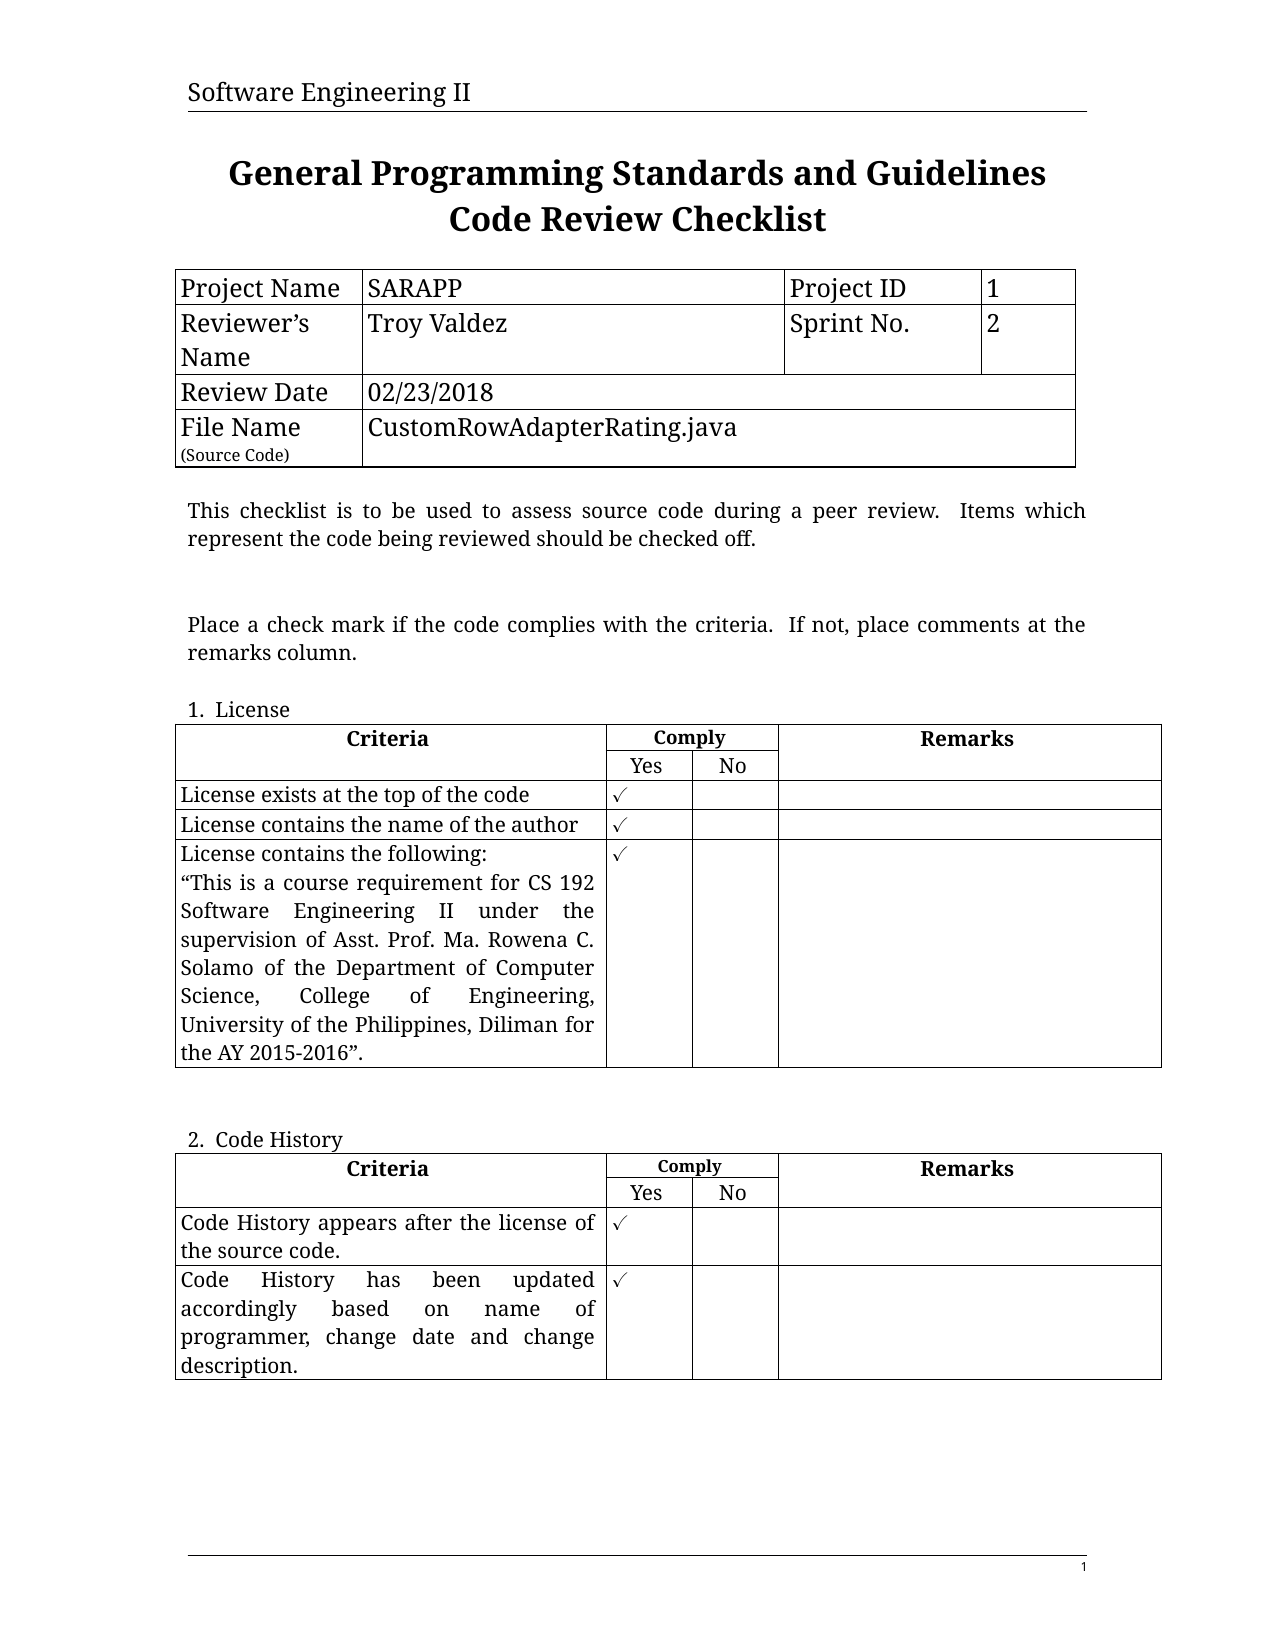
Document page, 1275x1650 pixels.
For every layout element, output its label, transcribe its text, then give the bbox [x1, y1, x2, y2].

table_cell [779, 840, 1161, 1067]
table_cell [779, 781, 1161, 809]
table_cell [693, 810, 778, 838]
table_cell [779, 1266, 1161, 1379]
table_cell [779, 810, 1161, 838]
table_header Remarks [779, 1154, 1161, 1207]
table_cell 02/23/2018 [363, 375, 1075, 409]
table_cell Code History appears after the license of the source code. [176, 1208, 606, 1264]
table_cell Review Date [176, 375, 362, 409]
table_cell Troy Valdez [363, 305, 784, 373]
table_cell [693, 781, 778, 809]
table_cell No [693, 751, 778, 779]
table_header Criteria [176, 1154, 606, 1207]
table_cell [693, 1266, 778, 1379]
table_cell ✓ [607, 840, 692, 1067]
table_header Project Name [176, 270, 362, 304]
table_cell ✓ [607, 810, 692, 838]
table_cell Yes [607, 1178, 692, 1207]
table_cell File Name (Source Code) [176, 410, 362, 466]
table_cell License contains the name of the author [176, 810, 606, 838]
table_cell [779, 1208, 1161, 1264]
table_cell 2 [982, 305, 1075, 373]
table_cell ✓ [607, 1266, 692, 1379]
text Place a check mark if the code complies with the criteria. If not, place comments at the remarks column. [187, 610, 1087, 667]
table_cell CustomRowAdapterRating.java [363, 410, 1075, 466]
table_cell [693, 840, 778, 1067]
table_cell No [693, 1178, 778, 1207]
text 2. Code History [187, 1125, 1087, 1153]
table_header Comply [607, 1154, 778, 1177]
table_cell ✓ [607, 1208, 692, 1264]
table_cell Reviewer’s Name [176, 305, 362, 373]
table_cell [693, 1208, 778, 1264]
table_cell Sprint No. [785, 305, 981, 373]
table_cell Code History has been updated accordingly based on name of programmer, change date and change description. [176, 1266, 606, 1379]
table_header 1 [982, 270, 1075, 304]
text General Programming Standards and Guidelines Code Review Checklist [187, 150, 1087, 241]
table_header Remarks [779, 725, 1161, 779]
table_cell License exists at the top of the code [176, 781, 606, 809]
table_cell ✓ [607, 781, 692, 809]
table_header Criteria [176, 725, 606, 779]
table_header SARAPP [363, 270, 784, 304]
table_header Project ID [785, 270, 981, 304]
text This checklist is to be used to assess source code during a peer review. Items which represent the code being reviewed should be checked off. [187, 496, 1087, 553]
table_header Comply [607, 725, 778, 750]
text 1. License [187, 695, 1087, 723]
table_cell Yes [607, 751, 692, 779]
table_cell License contains the following: “This is a course requirement for CS 192 Software Engineering II under the supervision of Asst. Prof. Ma. Rowena C. Solamo of the Department of Computer Science, College of Engineering, University of the Philippines, Diliman for the AY 2015-2016”. [176, 840, 606, 1067]
